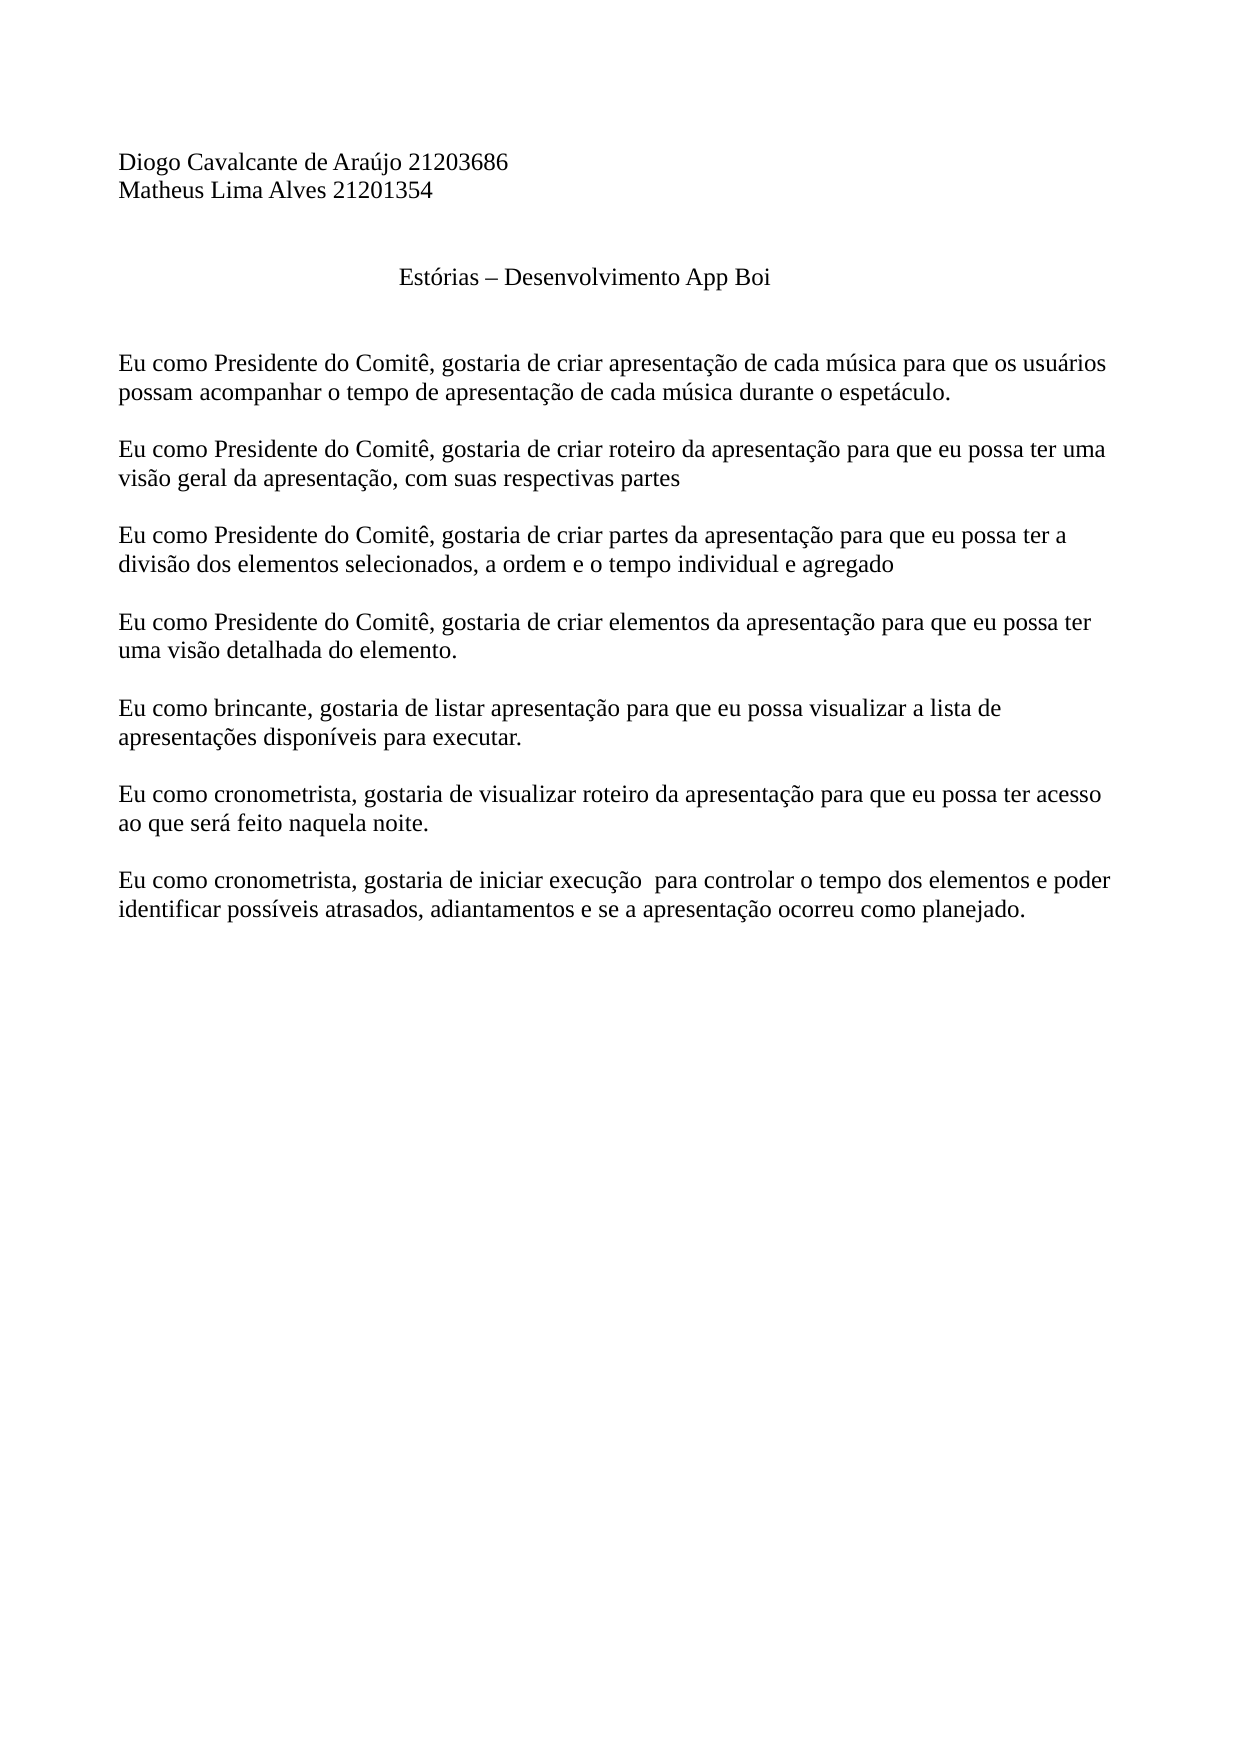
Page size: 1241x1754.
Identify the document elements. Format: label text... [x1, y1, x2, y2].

text Eu como Presidente do Comitê, gostaria de criar partes da apresentação para que eu possa ter a divisão dos elementos selecionados, a ordem e o tempo individual e agregado [118, 521, 1122, 578]
text Eu como cronometrista, gostaria de visualizar roteiro da apresentação para que eu possa ter acesso ao que será feito naquela noite. [118, 779, 1122, 837]
text Eu como Presidente do Comitê, gostaria de criar apresentação de cada música para que os usuários possam acompanhar o tempo de apresentação de cada música durante o espetáculo. [118, 348, 1122, 406]
text Eu como brincante, gostaria de listar apresentação para que eu possa visualizar a lista de apresentações disponíveis para executar. [118, 693, 1122, 751]
text Diogo Cavalcante de Araújo 21203686 [118, 147, 1122, 176]
text Eu como Presidente do Comitê, gostaria de criar roteiro da apresentação para que eu possa ter uma visão geral da apresentação, com suas respectivas partes [118, 434, 1122, 492]
text Eu como Presidente do Comitê, gostaria de criar elementos da apresentação para que eu possa ter uma visão detalhada do elemento. [118, 607, 1122, 664]
text Estórias – Desenvolvimento App Boi [118, 262, 1122, 291]
text Matheus Lima Alves 21201354 [118, 176, 1122, 204]
text Eu como cronometrista, gostaria de iniciar execução para controlar o tempo dos elementos e poder identificar possíveis atrasados, adiantamentos e se a apresentação ocorreu como planejado. [118, 866, 1122, 923]
